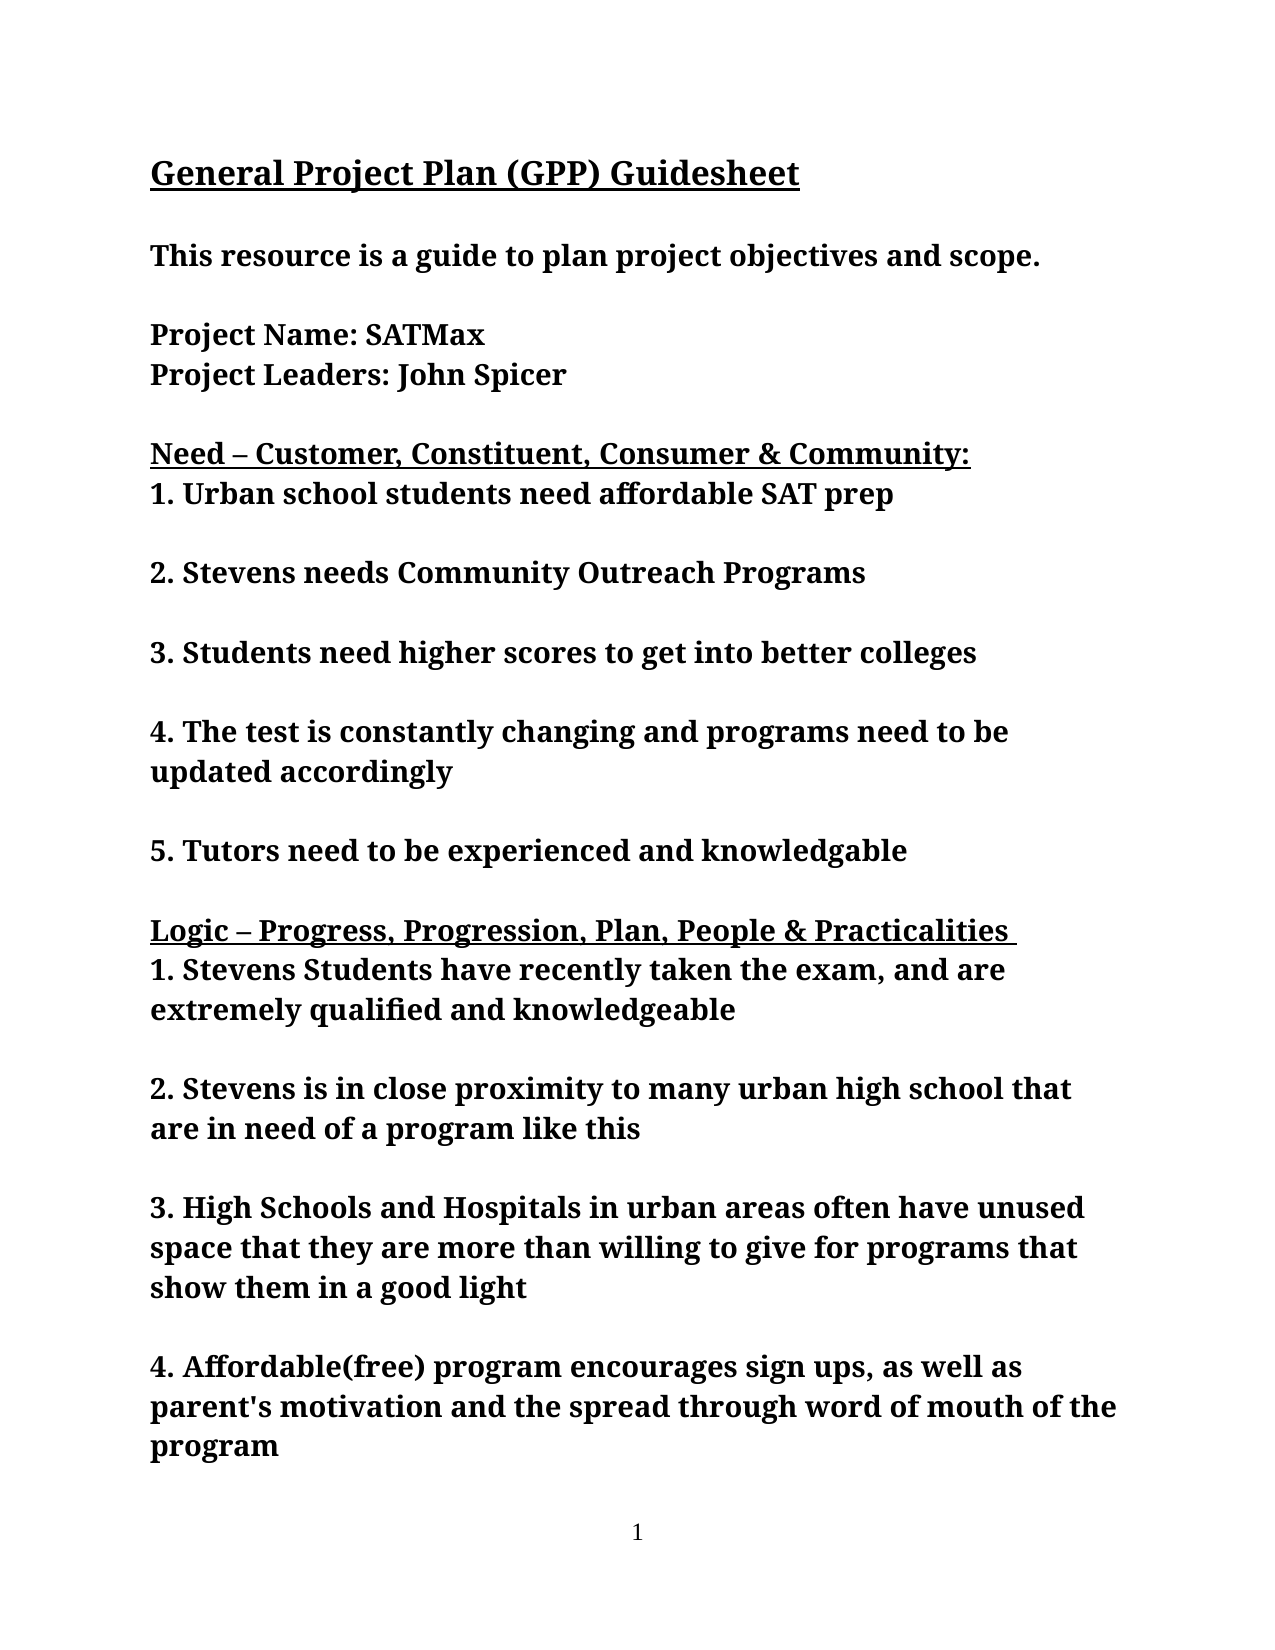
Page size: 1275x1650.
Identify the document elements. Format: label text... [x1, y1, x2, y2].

text 1. Urban school students need affordable SAT prep [150, 473, 1125, 513]
text Logic – Progress, Progression, Plan, People & Practicalities [150, 910, 1125, 949]
text This resource is a guide to plan project objectives and scope. [150, 235, 1125, 275]
text 4. The test is constantly changing and programs need to be updated accordingly [150, 711, 1125, 791]
text Project Name: SATMax [150, 314, 1125, 354]
text 2. Stevens needs Community Outreach Programs [150, 553, 1125, 592]
text 3. High Schools and Hospitals in urban areas often have unused space that they are more than willing to give for programs that show them in a good light [150, 1188, 1125, 1307]
text Need – Customer, Constituent, Consumer & Community: [150, 433, 1125, 473]
text 1. Stevens Students have recently taken the exam, and are extremely qualified and knowledgeable [150, 949, 1125, 1029]
text Project Leaders: John Spicer [150, 354, 1125, 394]
text 5. Tutors need to be experienced and knowledgable [150, 830, 1125, 870]
text 4. Affordable(free) program encourages sign ups, as well as parent's motivation and the spread through word of mouth of the program [150, 1346, 1125, 1465]
text General Project Plan (GPP) Guidesheet [150, 150, 1125, 195]
text 3. Students need higher scores to get into better colleges [150, 632, 1125, 672]
text 2. Stevens is in close proximity to many urban high school that are in need of a program like this [150, 1068, 1125, 1148]
